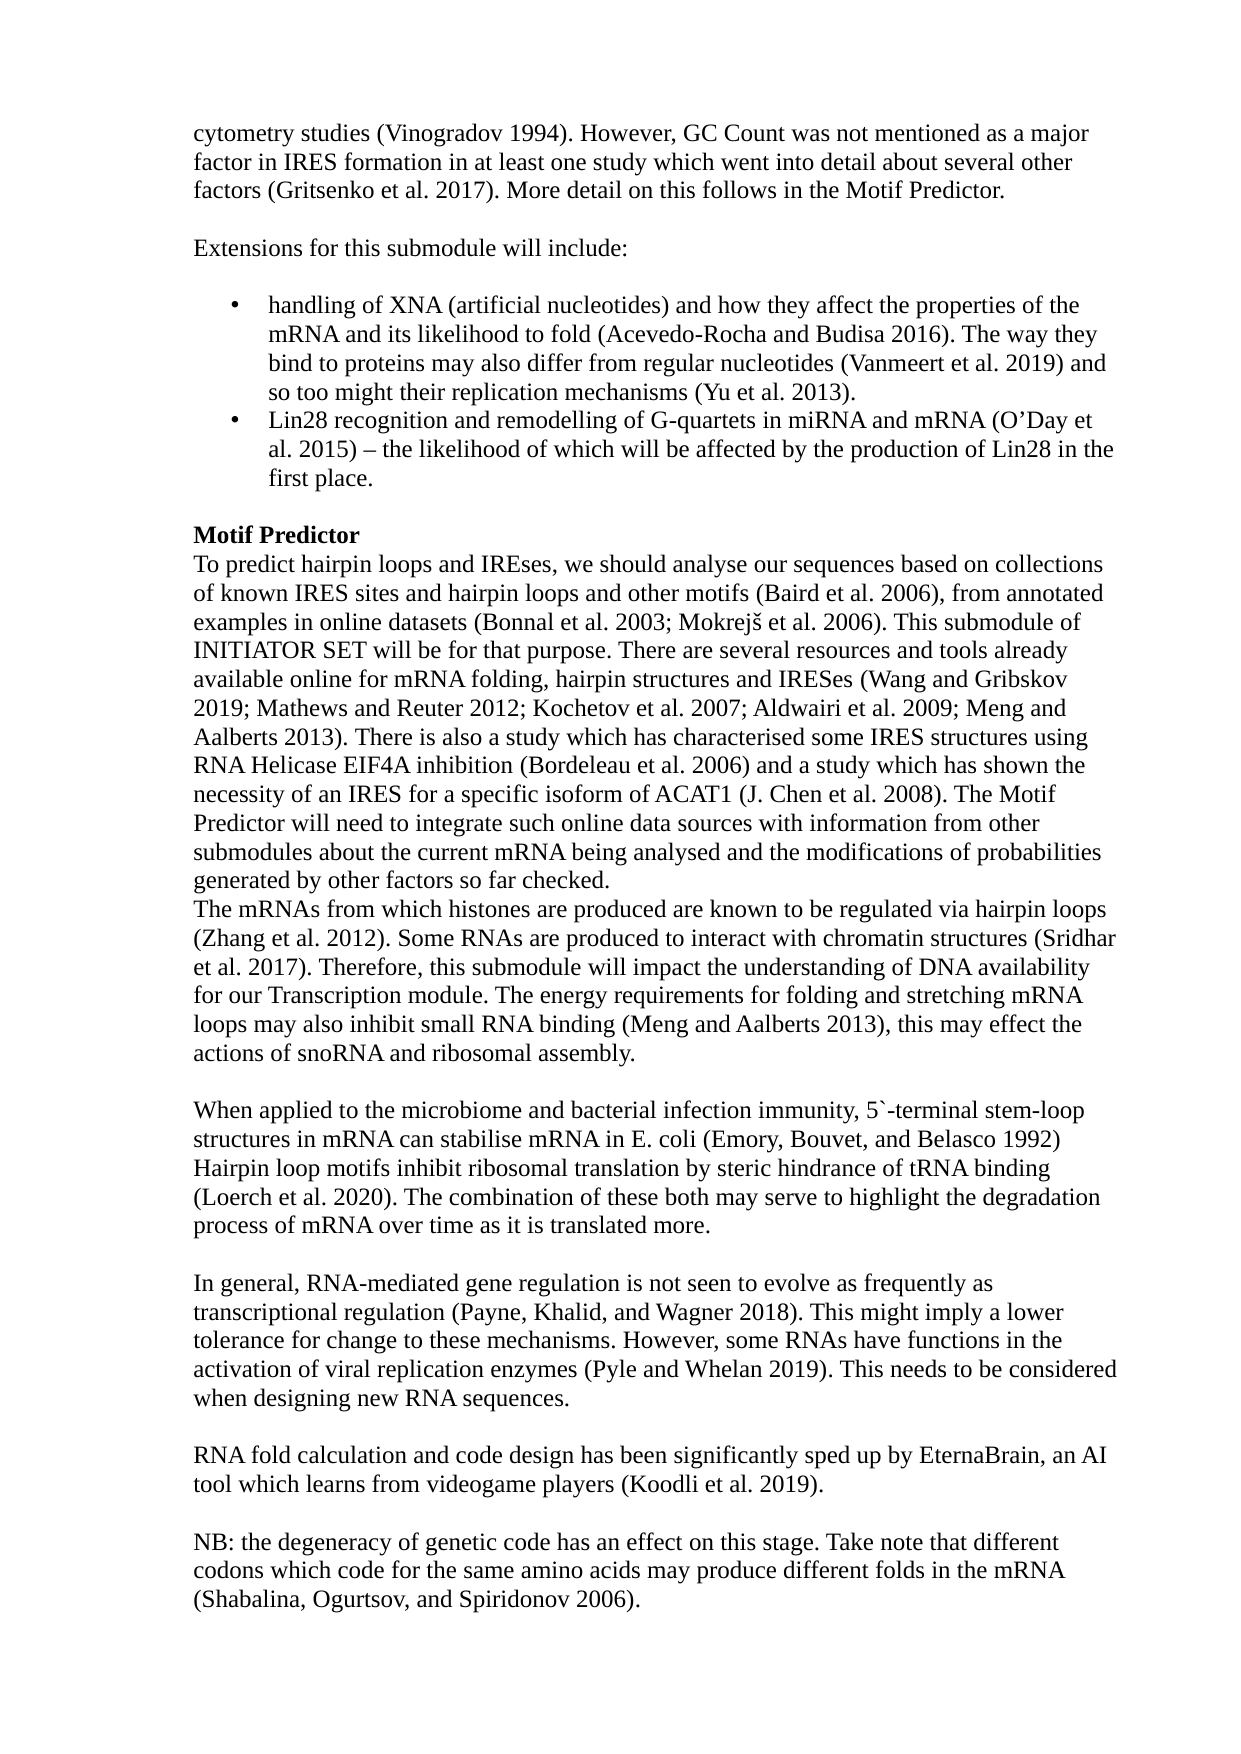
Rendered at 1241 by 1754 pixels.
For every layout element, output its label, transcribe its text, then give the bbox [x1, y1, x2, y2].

text RNA fold calculation and code design has been significantly sped up by EternaBrain, an AI tool which learns from videogame players (Koodli et al. 2019). [193, 1441, 1122, 1498]
text Motif Predictor To predict hairpin loops and IREses, we should analyse our sequences based on collections of known IRES sites and hairpin loops and other motifs (Baird et al. 2006), from annotated examples in online datasets (Bonnal et al. 2003; Mokrejš et al. 2006). This submodule of INITIATOR SET will be for that purpose. There are several resources and tools already available online for mRNA folding, hairpin structures and IRESes (Wang and Gribskov 2019; Mathews and Reuter 2012; Kochetov et al. 2007; Aldwairi et al. 2009; Meng and Aalberts 2013). There is also a study which has characterised some IRES structures using RNA Helicase EIF4A inhibition (Bordeleau et al. 2006) and a study which has shown the necessity of an IRES for a specific isoform of ACAT1 (J. Chen et al. 2008). The Motif Predictor will need to integrate such online data sources with information from other submodules about the current mRNA being analysed and the modifications of probabilities generated by other factors so far checked. The mRNAs from which histones are produced are known to be regulated via hairpin loops (Zhang et al. 2012). Some RNAs are produced to interact with chromatin structures (Sridhar et al. 2017). Therefore, this submodule will impact the understanding of DNA availability for our Transcription module. The energy requirements for folding and stretching mRNA loops may also inhibit small RNA binding (Meng and Aalberts 2013), this may effect the actions of snoRNA and ribosomal assembly. [193, 492, 1122, 1067]
list handling of XNA (artificial nucleotides) and how they affect the properties of the mRNA and its likelihood to fold (Acevedo‐Rocha and Budisa 2016). The way they bind to proteins may also differ from regular nucleotides (Vanmeert et al. 2019) and so too might their replication mechanisms (Yu et al. 2013). [231, 291, 1122, 406]
text cytometry studies (Vinogradov 1994). However, GC Count was not mentioned as a major factor in IRES formation in at least one study which went into detail about several other factors (Gritsenko et al. 2017). More detail on this follows in the Motif Predictor. Extensions for this submodule will include: [193, 118, 1122, 291]
text When applied to the microbiome and bacterial infection immunity, 5`-terminal stem-loop structures in mRNA can stabilise mRNA in E. coli (Emory, Bouvet, and Belasco 1992) Hairpin loop motifs inhibit ribosomal translation by steric hindrance of tRNA binding (Loerch et al. 2020). The combination of these both may serve to highlight the degradation process of mRNA over time as it is translated more. [193, 1096, 1122, 1239]
list Lin28 recognition and remodelling of G-quartets in miRNA and mRNA (O’Day et al. 2015) – the likelihood of which will be affected by the production of Lin28 in the first place. [231, 406, 1122, 492]
text In general, RNA-mediated gene regulation is not seen to evolve as frequently as transcriptional regulation (Payne, Khalid, and Wagner 2018). This might imply a lower tolerance for change to these mechanisms. However, some RNAs have functions in the activation of viral replication enzymes (Pyle and Whelan 2019). This needs to be considered when designing new RNA sequences. [193, 1268, 1122, 1412]
text NB: the degeneracy of genetic code has an effect on this stage. Take note that different codons which code for the same amino acids may produce different folds in the mRNA (Shabalina, Ogurtsov, and Spiridonov 2006). [193, 1527, 1122, 1613]
